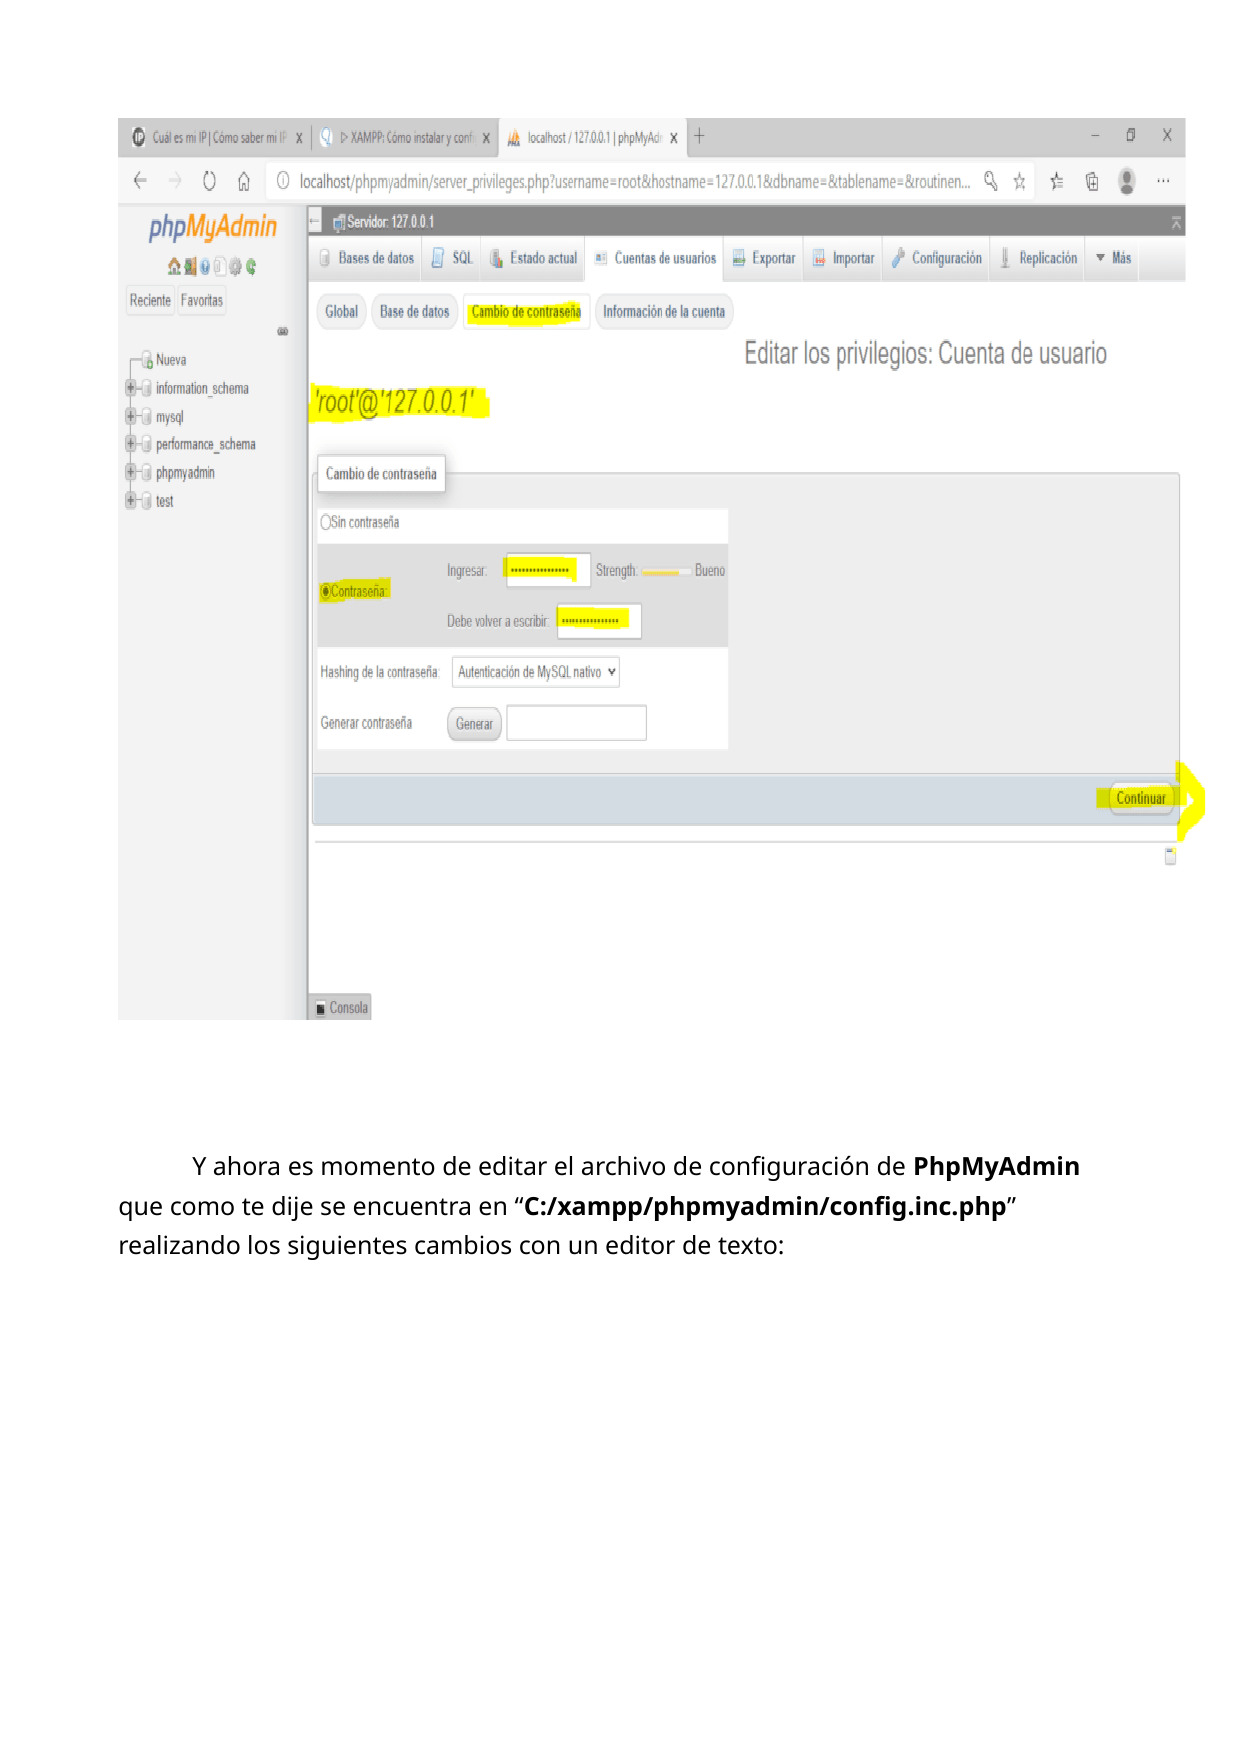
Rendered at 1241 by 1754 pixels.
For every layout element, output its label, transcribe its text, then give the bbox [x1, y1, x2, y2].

picture [118, 118, 1206, 1020]
text Y ahora es momento de editar el archivo de configuración de PhpMyAdmin que como te dije se encuentra en “C:/xampp/phpmyadmin/config.inc.php” realizando los siguientes cambios con un editor de texto: [118, 1145, 1122, 1262]
